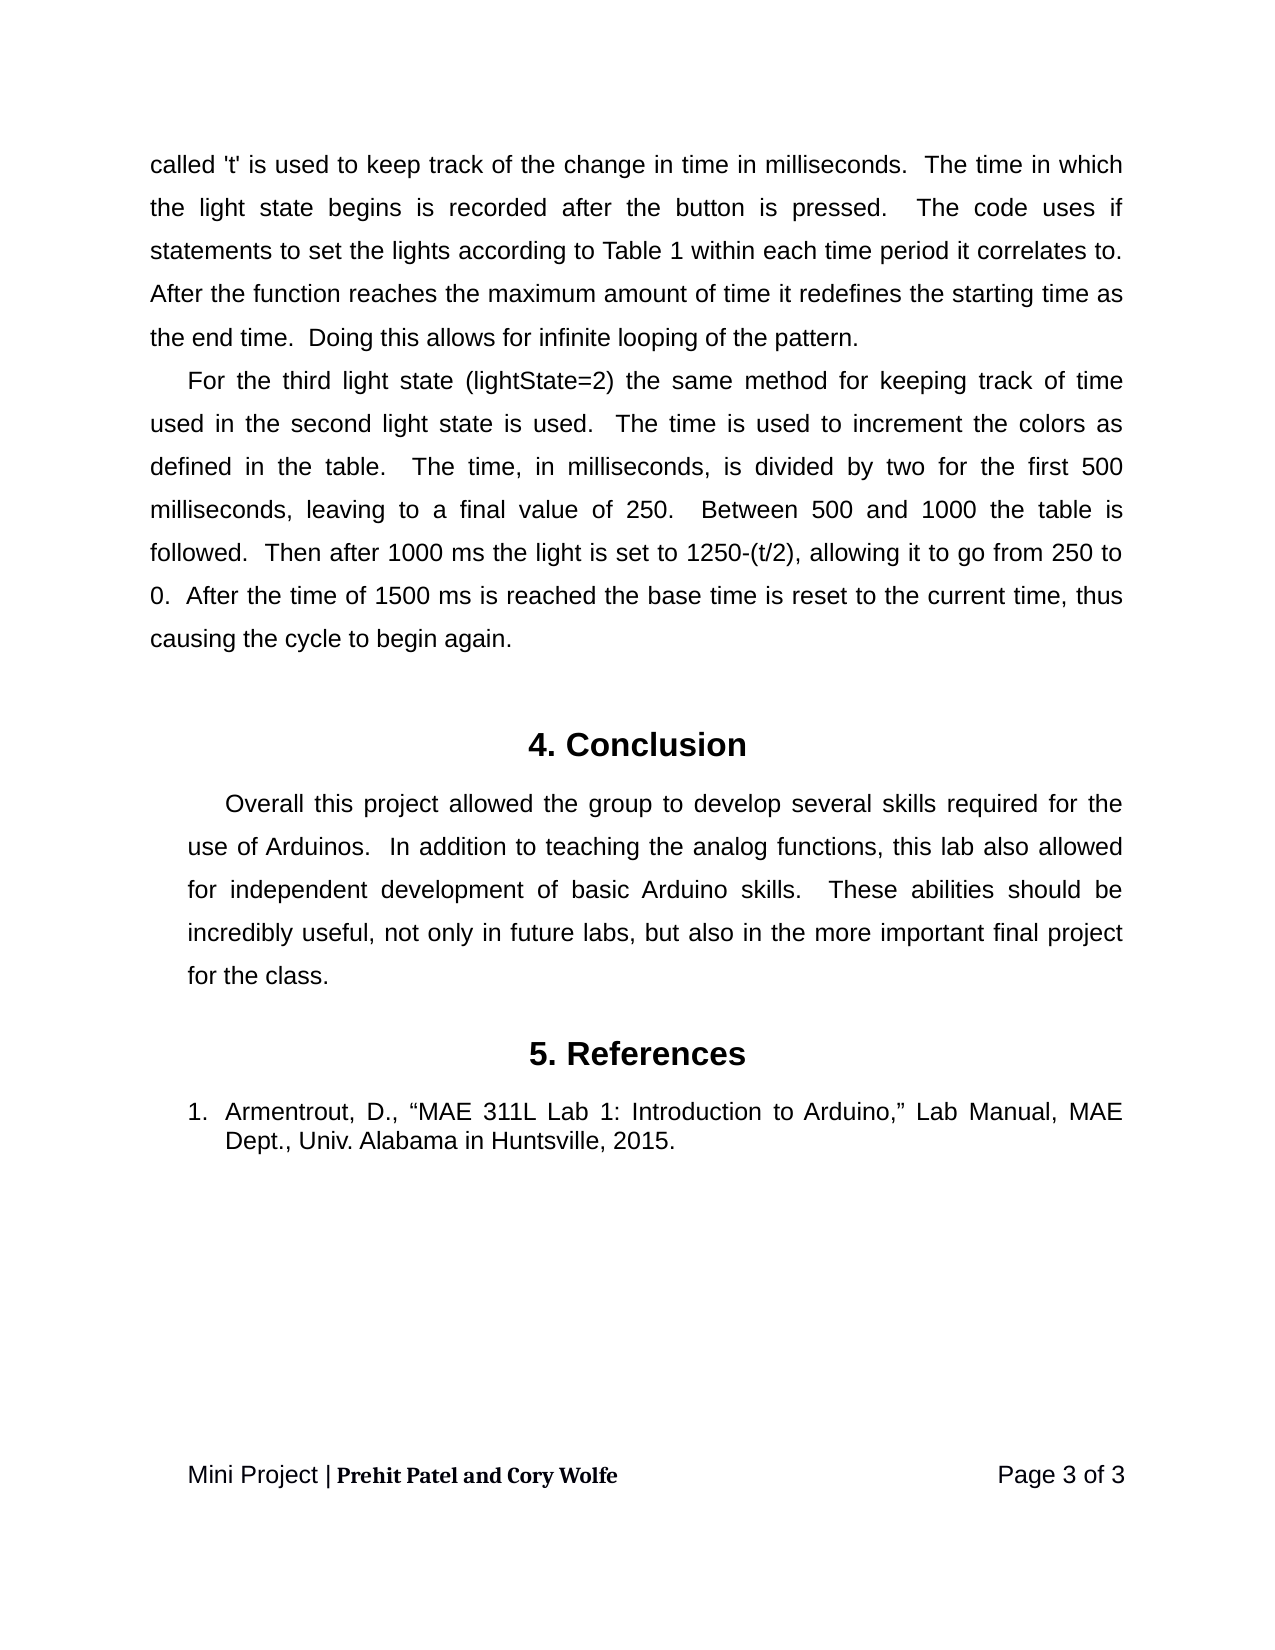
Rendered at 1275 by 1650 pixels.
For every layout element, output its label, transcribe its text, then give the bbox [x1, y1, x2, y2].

text Overall this project allowed the group to develop several skills required for the use of Arduinos. In addition to teaching the analog functions, this lab also allowed for independent development of basic Arduino skills. These abilities should be incredibly useful, not only in future labs, but also in the more important final project for the class. [187, 789, 1125, 990]
text For the third light state (lightState=2) the same method for keeping track of time used in the second light state is used. The time is used to increment the colors as defined in the table. The time, in milliseconds, is divided by two for the first 500 milliseconds, leaving to a final value of 250. Between 500 and 1000 the table is followed. Then after 1000 ms the light is set to 1250-(t/2), allowing it to go from 250 to 0. After the time of 1500 ms is reached the base time is reset to the current time, thus causing the cycle to begin again. [150, 366, 1125, 653]
subtitle Conclusion [150, 725, 1125, 764]
text called 't' is used to keep track of the change in time in milliseconds. The time in which the light state begins is recorded after the button is pressed. The code uses if statements to set the lights according to Table 1 within each time period it correlates to. After the function reaches the maximum amount of time it redefines the starting time as the end time. Doing this allows for infinite looping of the pattern. [150, 150, 1125, 351]
list Armentrout, D., “MAE 311L Lab 1: Introduction to Arduino,” Lab Manual, MAE Dept., Univ. Alabama in Huntsville, 2015. [187, 1097, 1125, 1154]
subtitle References [150, 1034, 1125, 1072]
